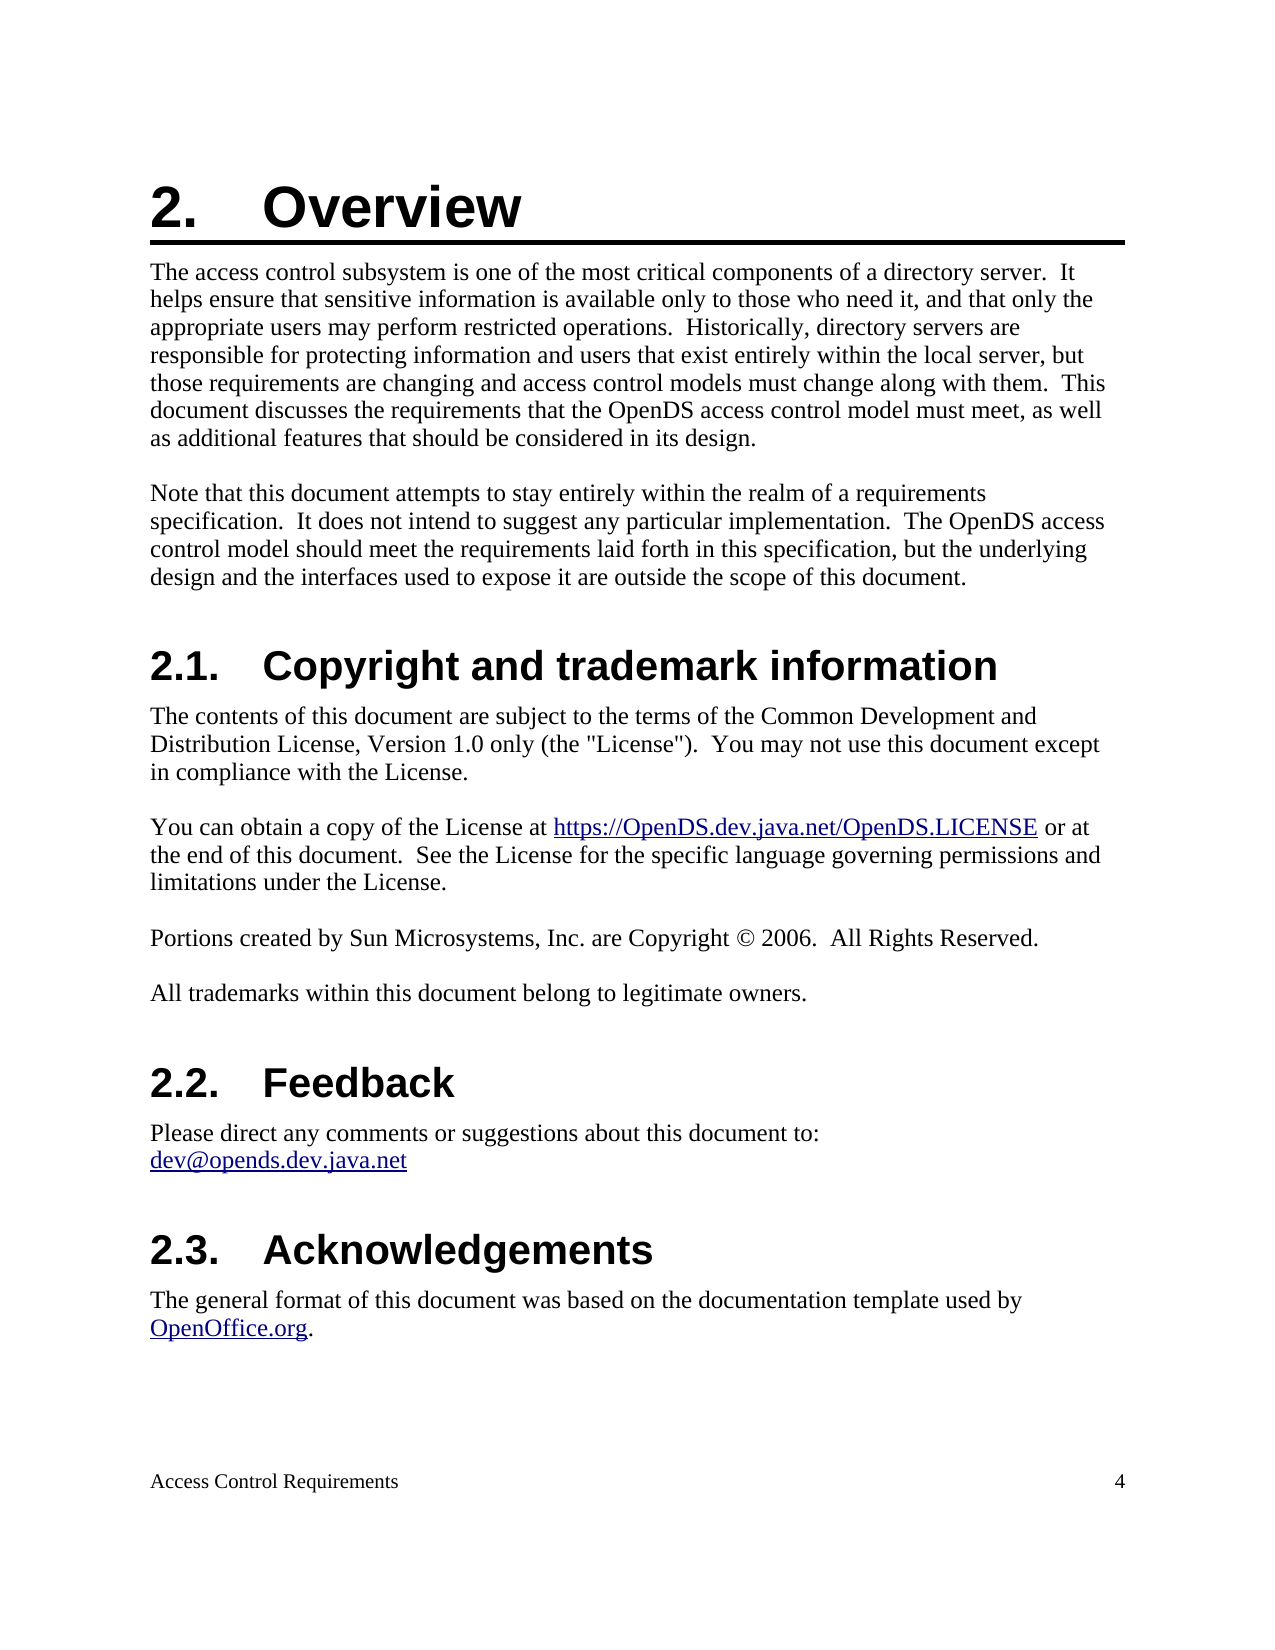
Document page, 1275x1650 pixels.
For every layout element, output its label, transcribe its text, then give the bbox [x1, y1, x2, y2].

text The access control subsystem is one of the most critical components of a directory server. It helps ensure that sensitive information is available only to those who need it, and that only the appropriate users may perform restricted operations. Historically, directory servers are responsible for protecting information and users that exist entirely within the local server, but those requirements are changing and access control models must change along with them. This document discusses the requirements that the OpenDS access control model must meet, as well as additional features that should be considered in its design. [150, 258, 1125, 452]
text Note that this document attempts to stay entirely within the realm of a requirements specification. It does not intend to suggest any particular implementation. The OpenDS access control model should meet the requirements laid forth in this specification, but the underlying design and the interfaces used to expose it are outside the scope of this document. [150, 479, 1125, 590]
subtitle Feedback [150, 1060, 1125, 1106]
text dev@opends.dev.java.net [150, 1146, 1125, 1174]
subtitle Acknowledgements [150, 1227, 1125, 1273]
text All trademarks within this document belong to legitimate owners. [150, 979, 1125, 1007]
text Portions created by Sun Microsystems, Inc. are Copyright © 2006. All Rights Reserved. [150, 924, 1125, 952]
text The general format of this document was based on the documentation template used by OpenOffice.org. [150, 1286, 1125, 1341]
subtitle Copyright and trademark information [150, 643, 1125, 690]
text The contents of this document are subject to the terms of the Common Development and Distribution License, Version 1.0 only (the "License"). You may not use this document except in compliance with the License. [150, 702, 1125, 785]
text Please direct any comments or suggestions about this document to: [150, 1119, 1125, 1146]
text You can obtain a copy of the License at https://OpenDS.dev.java.net/OpenDS.LICENSE or at the end of this document. See the License for the specific language governing permissions and limitations under the License. [150, 813, 1125, 896]
subtitle Overview [150, 175, 1125, 240]
